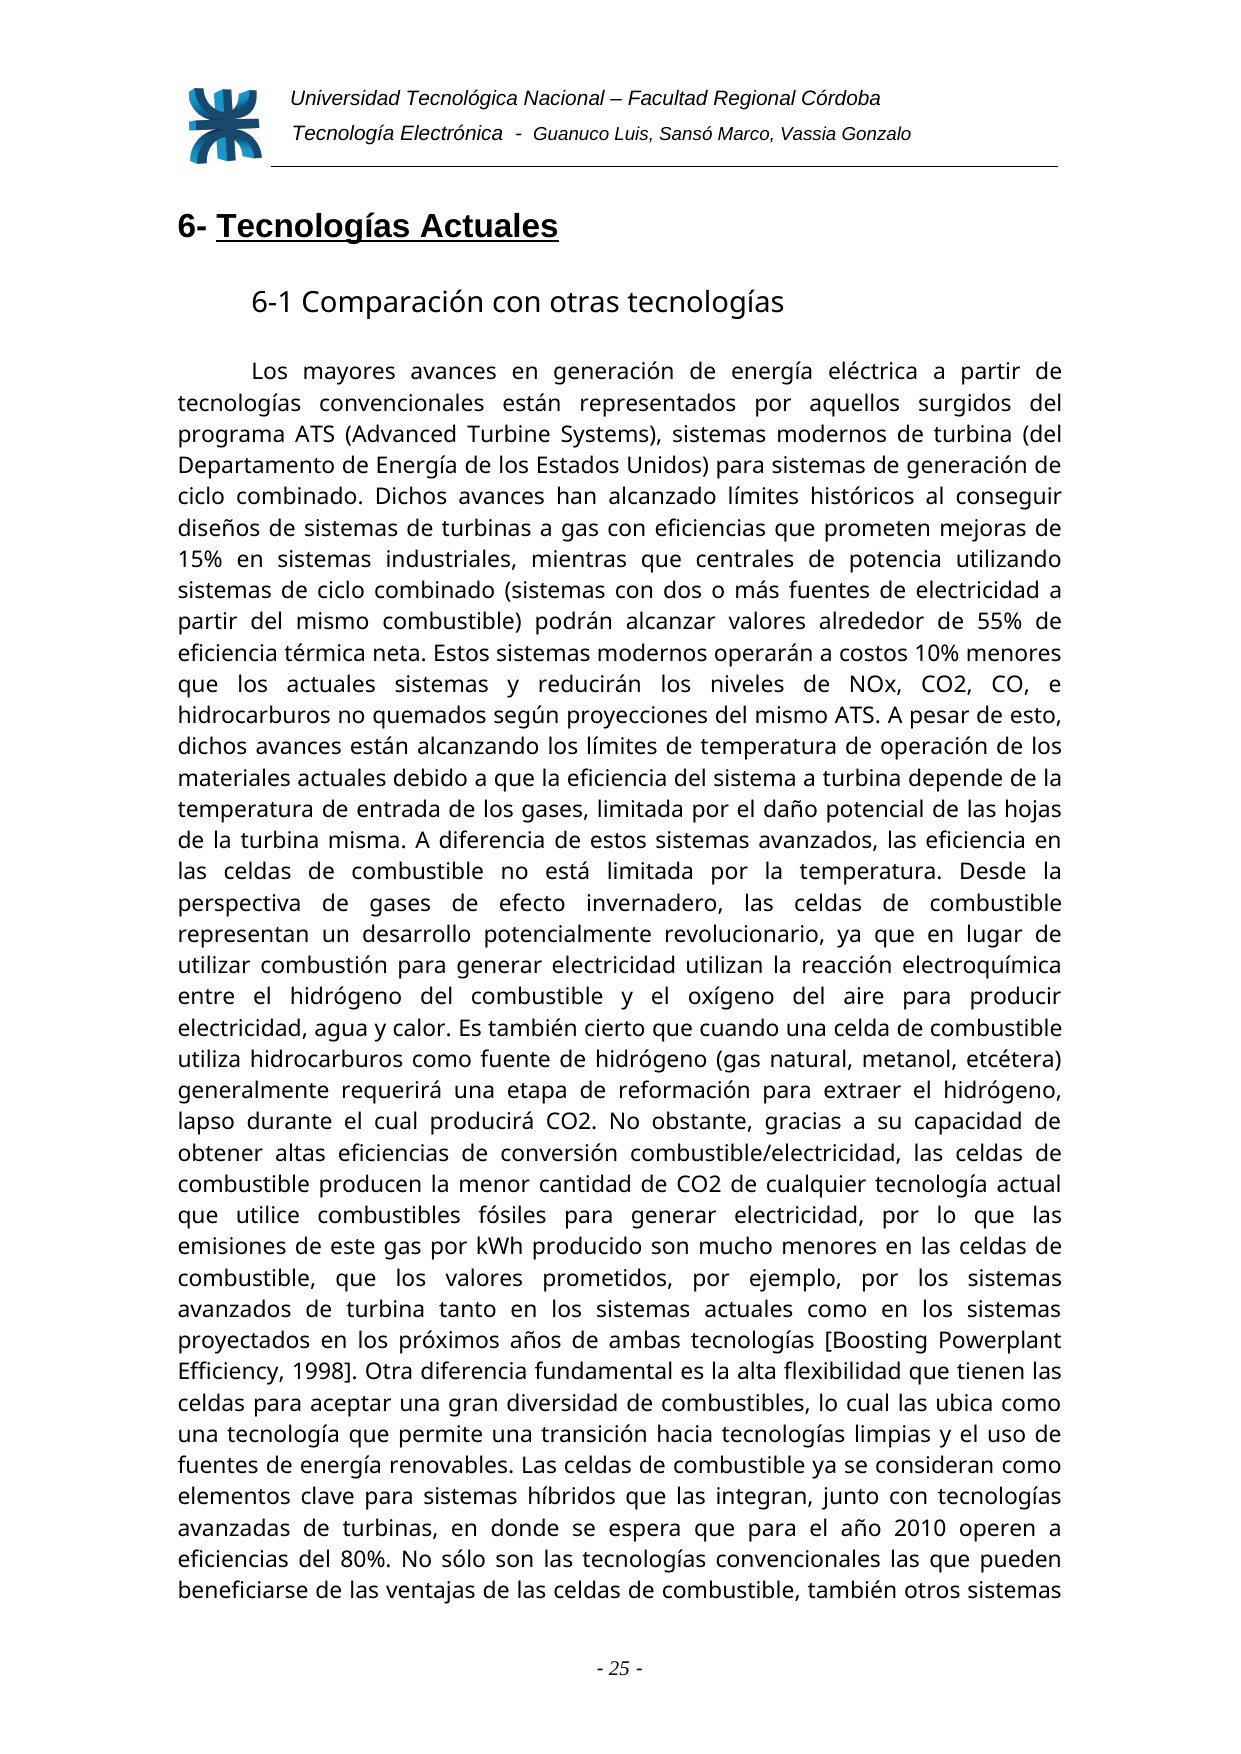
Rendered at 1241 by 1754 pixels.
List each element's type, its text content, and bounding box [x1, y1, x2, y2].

text 6- Tecnologías Actuales [177, 206, 1063, 245]
picture [188, 88, 262, 164]
text 6-1 Comparación con otras tecnologías [177, 282, 1063, 321]
text Los mayores avances en generación de energía eléctrica a partir de tecnologías convencionales están representados por aquellos surgidos del programa ATS (Advanced Turbine Systems), sistemas modernos de turbina (del Departamento de Energía de los Estados Unidos) para sistemas de generación de ciclo combinado. Dichos avances han alcanzado límites históricos al conseguir diseños de sistemas de turbinas a gas con eficiencias que prometen mejoras de 15% en sistemas industriales, mientras que centrales de potencia utilizando sistemas de ciclo combinado (sistemas con dos o más fuentes de electricidad a partir del mismo combustible) podrán alcanzar valores alrededor de 55% de eficiencia térmica neta. Estos sistemas modernos operarán a costos 10% menores que los actuales sistemas y reducirán los niveles de NOx, CO2, CO, e hidrocarburos no quemados según proyecciones del mismo ATS. A pesar de esto, dichos avances están alcanzando los límites de temperatura de operación de los materiales actuales debido a que la eficiencia del sistema a turbina depende de la temperatura de entrada de los gases, limitada por el daño potencial de las hojas de la turbina misma. A diferencia de estos sistemas avanzados, las eficiencia en las celdas de combustible no está limitada por la temperatura. Desde la perspectiva de gases de efecto invernadero, las celdas de combustible representan un desarrollo potencialmente revolucionario, ya que en lugar de utilizar combustión para generar electricidad utilizan la reacción electroquímica entre el hidrógeno del combustible y el oxígeno del aire para producir electricidad, agua y calor. Es también cierto que cuando una celda de combustible utiliza hidrocarburos como fuente de hidrógeno (gas natural, metanol, etcétera) generalmente requerirá una etapa de reformación para extraer el hidrógeno, lapso durante el cual producirá CO2. No obstante, gracias a su capacidad de obtener altas eficiencias de conversión combustible/electricidad, las celdas de combustible producen la menor cantidad de CO2 de cualquier tecnología actual que utilice combustibles fósiles para generar electricidad, por lo que las emisiones de este gas por kWh producido son mucho menores en las celdas de combustible, que los valores prometidos, por ejemplo, por los sistemas avanzados de turbina tanto en los sistemas actuales como en los sistemas proyectados en los próximos años de ambas tecnologías [Boosting Powerplant Efficiency, 1998]. Otra diferencia fundamental es la alta flexibilidad que tienen las celdas para aceptar una gran diversidad de combustibles, lo cual las ubica como una tecnología que permite una transición hacia tecnologías limpias y el uso de fuentes de energía renovables. Las celdas de combustible ya se consideran como elementos clave para sistemas híbridos que las integran, junto con tecnologías avanzadas de turbinas, en donde se espera que para el año 2010 operen a eficiencias del 80%. No sólo son las tecnologías convencionales las que pueden beneficiarse de las ventajas de las celdas de combustible, también otros sistemas [177, 355, 1063, 1605]
